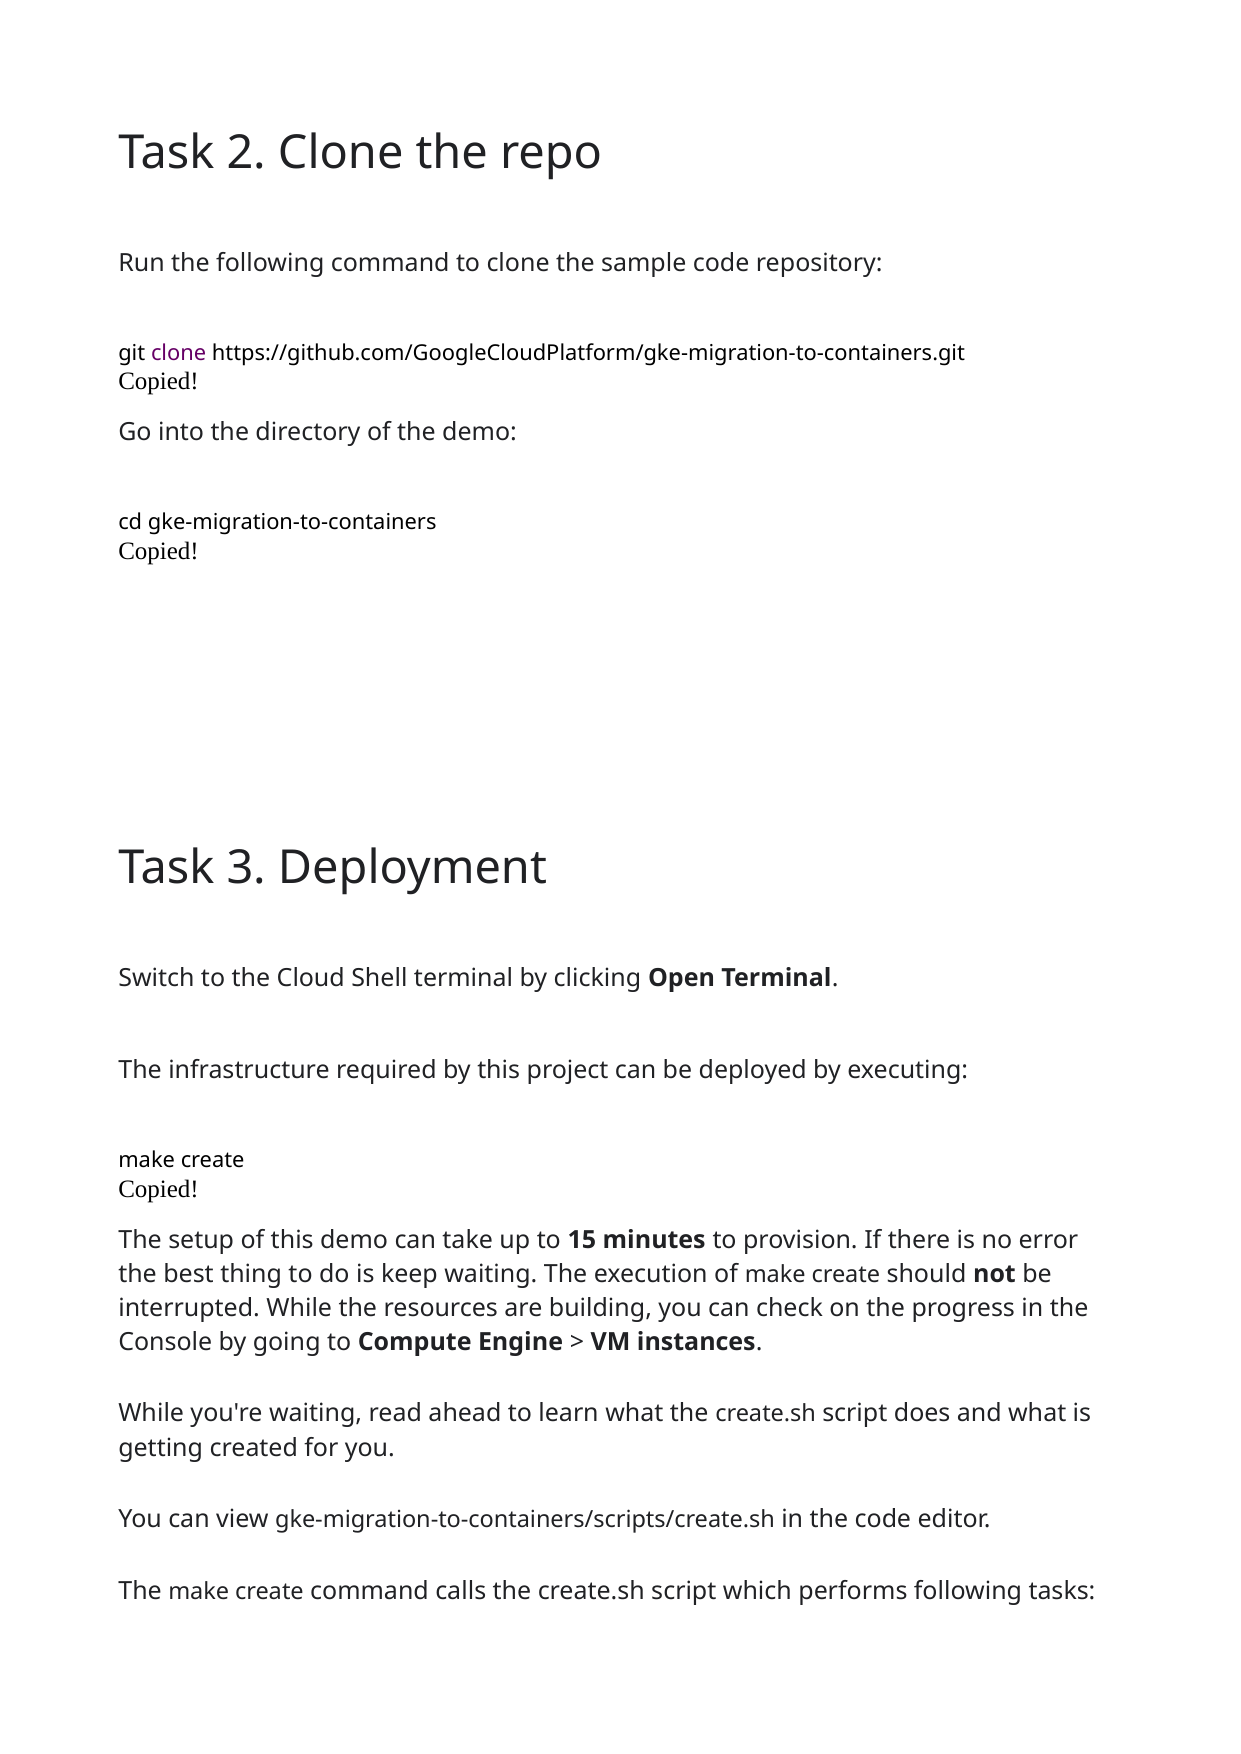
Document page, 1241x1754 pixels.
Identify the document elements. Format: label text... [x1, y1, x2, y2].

text The make create command calls the create.sh script which performs following tasks: [118, 1572, 1122, 1606]
text Copied! [118, 536, 1109, 564]
subtitle Task 3. Deployment [118, 833, 1122, 897]
text Switch to the Cloud Shell terminal by clicking Open Terminal. [118, 960, 1122, 994]
text make create [118, 1144, 1122, 1174]
text The infrastructure required by this project can be deployed by executing: [118, 1052, 1122, 1086]
text While you're waiting, read ahead to learn what the create.sh script does and what is getting created for you. [118, 1395, 1122, 1463]
text The setup of this demo can take up to 15 minutes to provision. If there is no error the best thing to do is keep waiting. The execution of make create should not be interrupted. While the resources are building, you can check on the progress in the Console by going to Compute Engine > VM instances. [118, 1221, 1122, 1358]
text git clone https://github.com/GoogleCloudPlatform/gke-migration-to-containers.git [118, 337, 1122, 366]
text cd gke-migration-to-containers [118, 506, 1122, 536]
text Copied! [118, 1174, 1109, 1202]
text You can view gke-migration-to-containers/scripts/create.sh in the code editor. [118, 1501, 1122, 1535]
text Go into the directory of the demo: [118, 414, 1122, 448]
text Run the following command to clone the sample code repository: [118, 245, 1122, 279]
text Copied! [118, 366, 1109, 395]
subtitle Task 2. Clone the repo [118, 118, 1122, 182]
